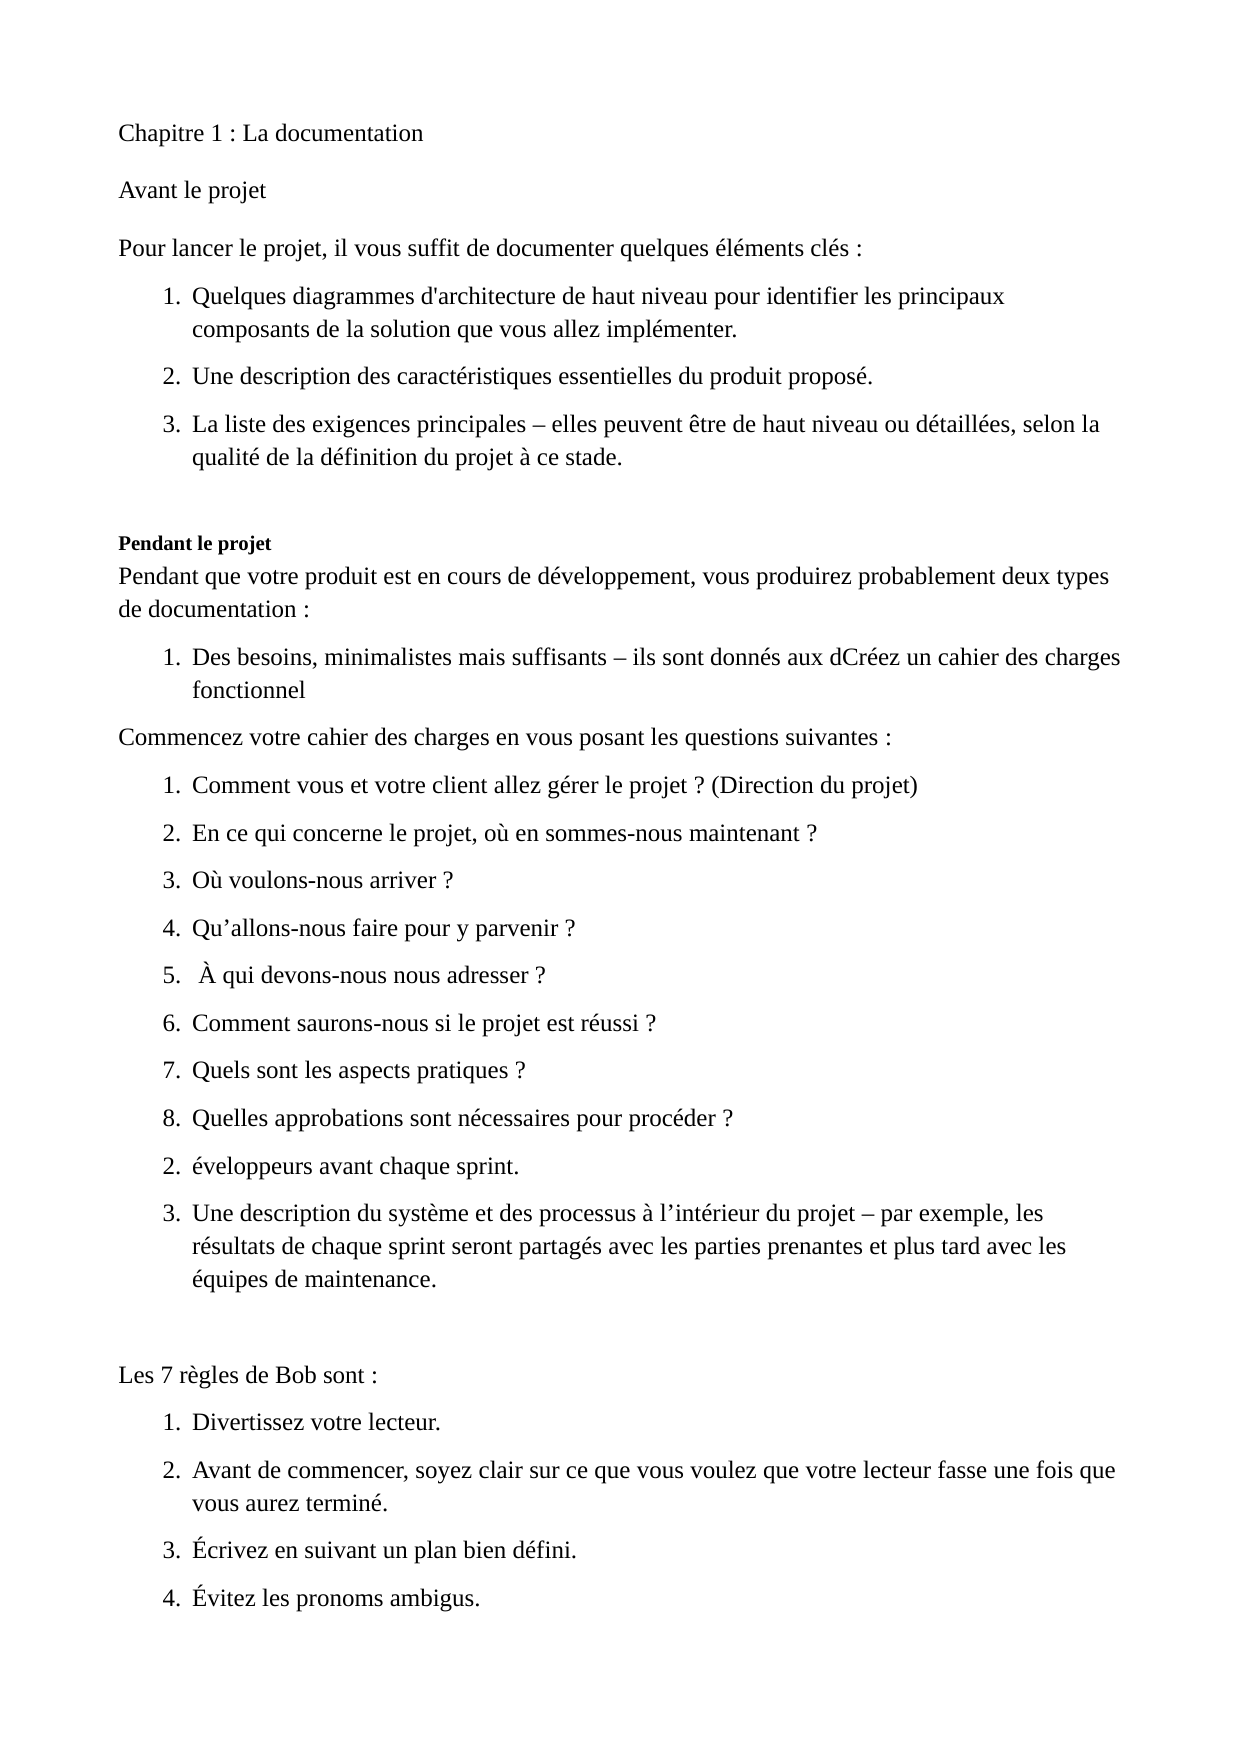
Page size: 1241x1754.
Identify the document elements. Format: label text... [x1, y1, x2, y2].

list Comment vous et votre client allez gérer le projet ? (Direction du projet) [162, 770, 1122, 799]
list Quels sont les aspects pratiques ? [162, 1056, 1122, 1084]
text Pour lancer le projet, il vous suffit de documenter quelques éléments clés : [118, 233, 1122, 262]
list Une description du système et des processus à l’intérieur du projet – par exemple, les résultats de chaque sprint seront partagés avec les parties prenantes et plus tard avec les équipes de maintenance. [162, 1198, 1122, 1293]
list éveloppeurs avant chaque sprint. [162, 1151, 1122, 1179]
list Évitez les pronoms ambigus. [162, 1583, 1122, 1612]
list La liste des exigences principales – elles peuvent être de haut niveau ou détaillées, selon la qualité de la définition du projet à ce stade. [162, 409, 1122, 471]
list Avant de commencer, soyez clair sur ce que vous voulez que votre lecteur fasse une fois que vous aurez terminé. [162, 1455, 1122, 1517]
text Avant le projet [118, 176, 1122, 204]
text Chapitre 1 : La documentation [118, 118, 1122, 147]
text Commencez votre cahier des charges en vous posant les questions suivantes : [118, 722, 1122, 751]
list En ce qui concerne le projet, où en sommes-nous maintenant ? [162, 818, 1122, 846]
subtitle Pendant le projet [118, 531, 1122, 555]
list Quelles approbations sont nécessaires pour procéder ? [162, 1103, 1122, 1132]
text Pendant que votre produit est en cours de développement, vous produirez probablement deux types de documentation : [118, 561, 1122, 623]
list Qu’allons-nous faire pour y parvenir ? [162, 913, 1122, 942]
list Une description des caractéristiques essentielles du produit proposé. [162, 361, 1122, 390]
list Où voulons-nous arriver ? [162, 865, 1122, 894]
list Quelques diagrammes d'architecture de haut niveau pour identifier les principaux composants de la solution que vous allez implémenter. [162, 281, 1122, 342]
text Les 7 règles de Bob sont : [118, 1360, 1122, 1388]
list Divertissez votre lecteur. [162, 1407, 1122, 1436]
list Comment saurons-nous si le projet est réussi ? [162, 1008, 1122, 1037]
list À qui devons-nous nous adresser ? [162, 960, 1122, 989]
list Écrivez en suivant un plan bien défini. [162, 1536, 1122, 1564]
list Des besoins, minimalistes mais suffisants – ils sont donnés aux dCréez un cahier des charges fonctionnel [162, 642, 1122, 703]
